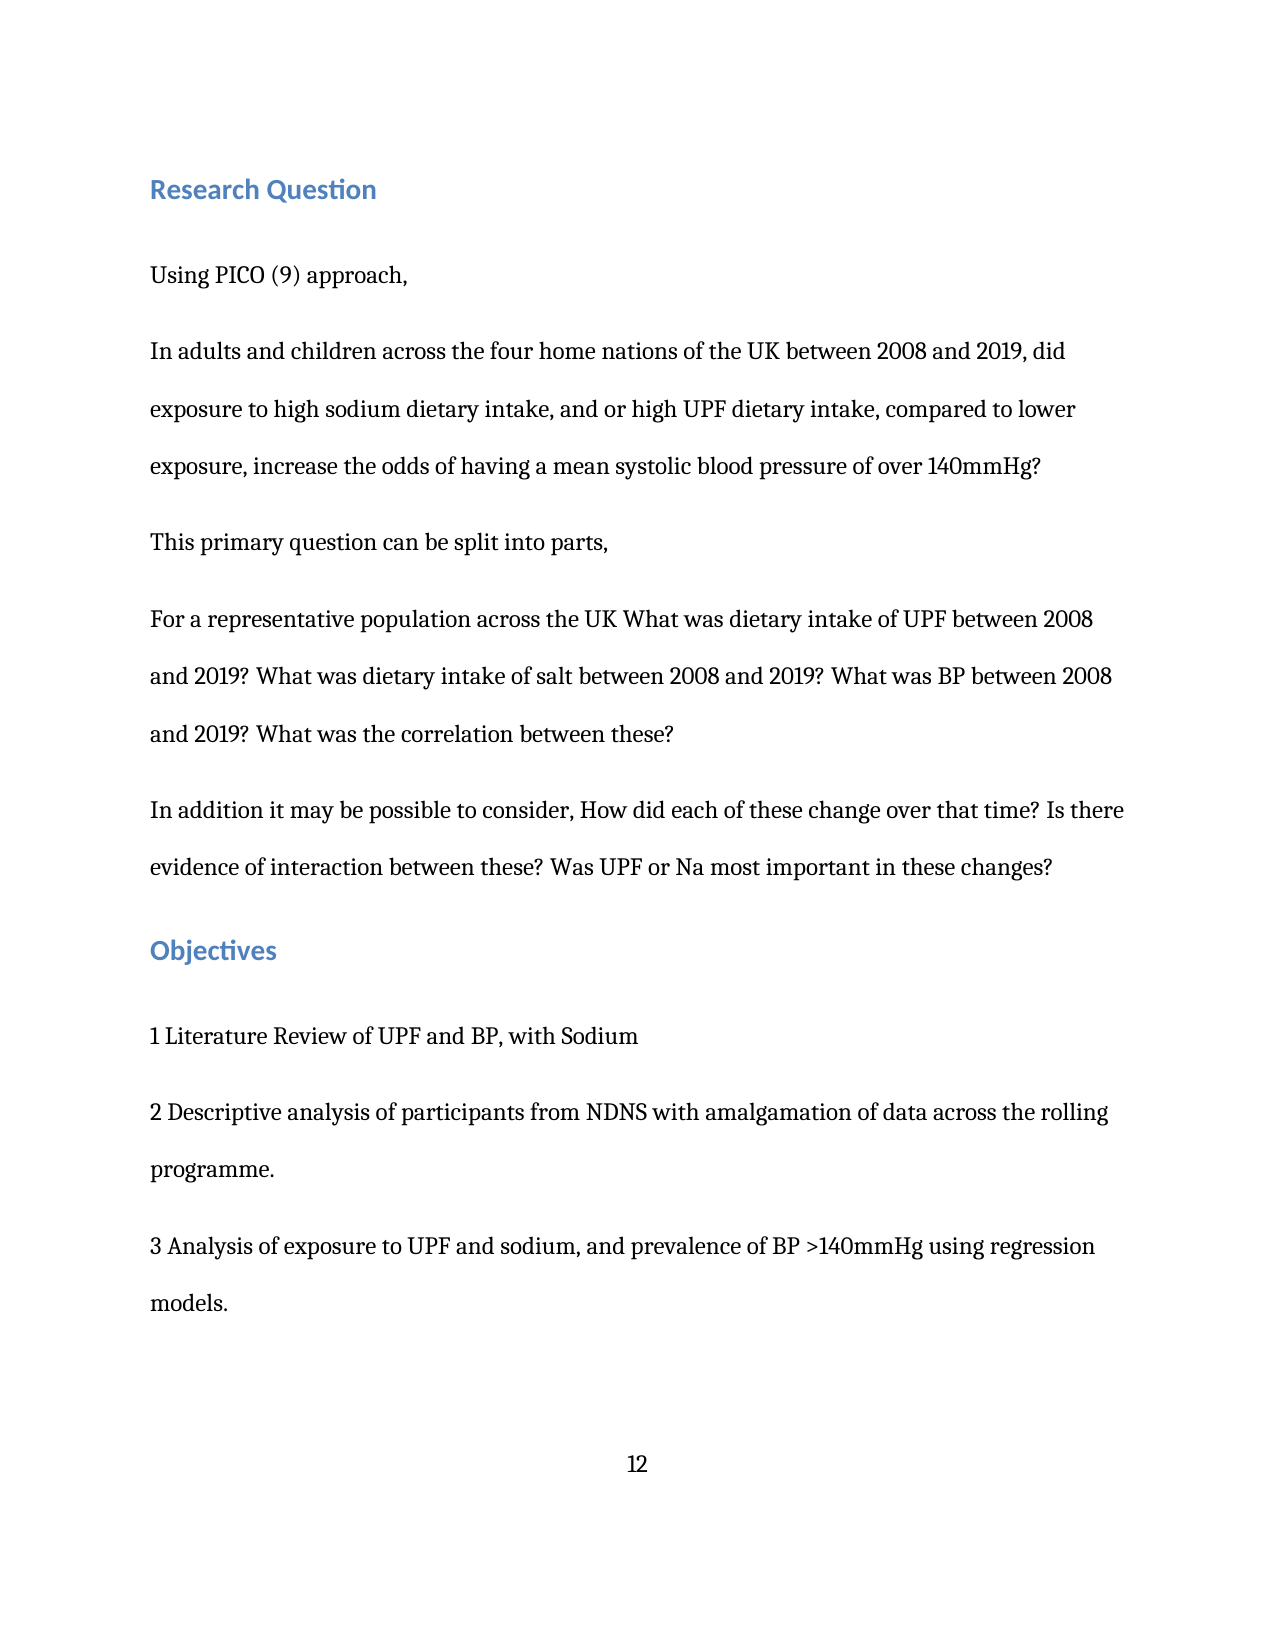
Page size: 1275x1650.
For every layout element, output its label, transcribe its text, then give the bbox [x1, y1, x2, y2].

text 3 Analysis of exposure to UPF and sodium, and prevalence of BP >140mmHg using regression models. [150, 1232, 1125, 1318]
text In addition it may be possible to consider, How did each of these change over that time? Is there evidence of interaction between these? Was UPF or Na most important in these changes? [150, 796, 1125, 882]
text 1 Literature Review of UPF and BP, with Sodium [150, 1022, 1125, 1050]
subtitle Research Question [150, 171, 1125, 206]
text This primary question can be split into parts, [150, 528, 1125, 557]
subtitle Objectives [150, 932, 1125, 967]
text 2 Descriptive analysis of participants from NDNS with amalgamation of data across the rolling programme. [150, 1098, 1125, 1184]
text Using PICO (9) approach, [150, 261, 1125, 289]
text For a representative population across the UK What was dietary intake of UPF between 2008 and 2019? What was dietary intake of salt between 2008 and 2019? What was BP between 2008 and 2019? What was the correlation between these? [150, 604, 1125, 748]
text In adults and children across the four home nations of the UK between 2008 and 2019, did exposure to high sodium dietary intake, and or high UPF dietary intake, compared to lower exposure, increase the odds of having a mean systolic blood pressure of over 140mmHg? [150, 337, 1125, 481]
